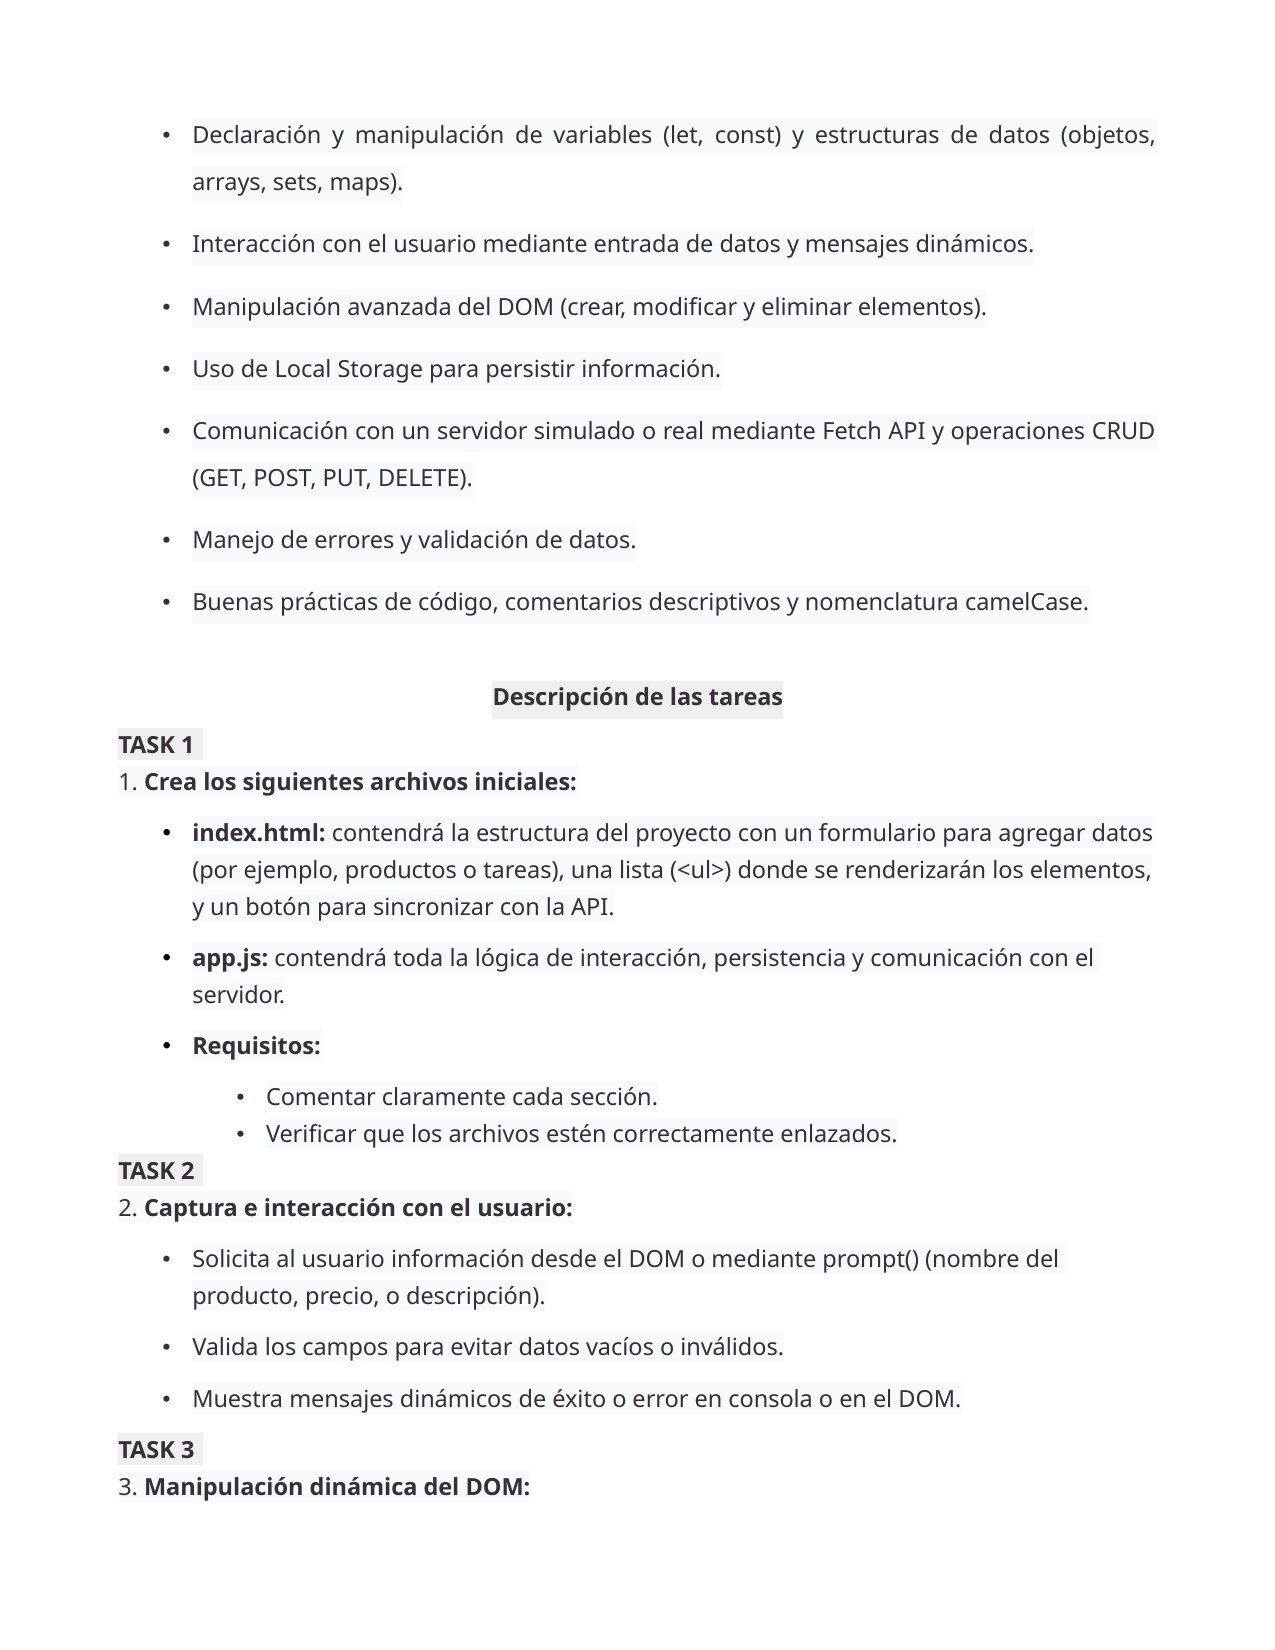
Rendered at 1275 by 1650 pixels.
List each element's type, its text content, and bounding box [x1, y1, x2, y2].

text 1. Crea los siguientes archivos iniciales: [118, 765, 1157, 797]
list Interacción con el usuario mediante entrada de datos y mensajes dinámicos. [162, 228, 1157, 269]
list Declaración y manipulación de variables (let, const) y estructuras de datos (objetos, arrays, sets, maps). [162, 118, 1157, 207]
list Solicita al usuario información desde el DOM o mediante prompt() (nombre del producto, precio, o descripción). [162, 1242, 1157, 1311]
text Descripción de las tareas [118, 681, 1157, 722]
text 3. Manipulación dinámica del DOM: [118, 1470, 1157, 1502]
text TASK 3 [118, 1433, 203, 1465]
list Manipulación avanzada del DOM (crear, modificar y eliminar elementos). [162, 290, 1157, 331]
list Comunicación con un servidor simulado o real mediante Fetch API y operaciones CRUD (GET, POST, PUT, DELETE). [162, 414, 1157, 503]
list app.js: contendrá toda la lógica de interacción, persistencia y comunicación con el servidor. [162, 941, 1157, 1010]
list Muestra mensajes dinámicos de éxito o error en consola o en el DOM. [162, 1382, 1157, 1414]
list Manejo de errores y validación de datos. [162, 523, 1157, 565]
text TASK 1 [118, 728, 203, 760]
text [207, 1154, 1157, 1186]
list Buenas prácticas de código, comentarios descriptivos y nomenclatura camelCase. [162, 586, 1157, 627]
text 2. Captura e interacción con el usuario: [118, 1191, 1157, 1223]
text [207, 1433, 1157, 1465]
list Requisitos: [162, 1029, 1157, 1061]
list Uso de Local Storage para persistir información. [162, 352, 1157, 393]
list Comentar claramente cada sección. [236, 1081, 1157, 1113]
list Valida los campos para evitar datos vacíos o inválidos. [162, 1331, 1157, 1362]
list Verificar que los archivos estén correctamente enlazados. [236, 1117, 1157, 1149]
list index.html: contendrá la estructura del proyecto con un formulario para agregar datos (por ejemplo, productos o tareas), una lista (<ul>) donde se renderizarán los elementos, y un botón para sincronizar con la API. [162, 816, 1157, 922]
text TASK 2 [118, 1154, 203, 1186]
text [207, 728, 1157, 760]
